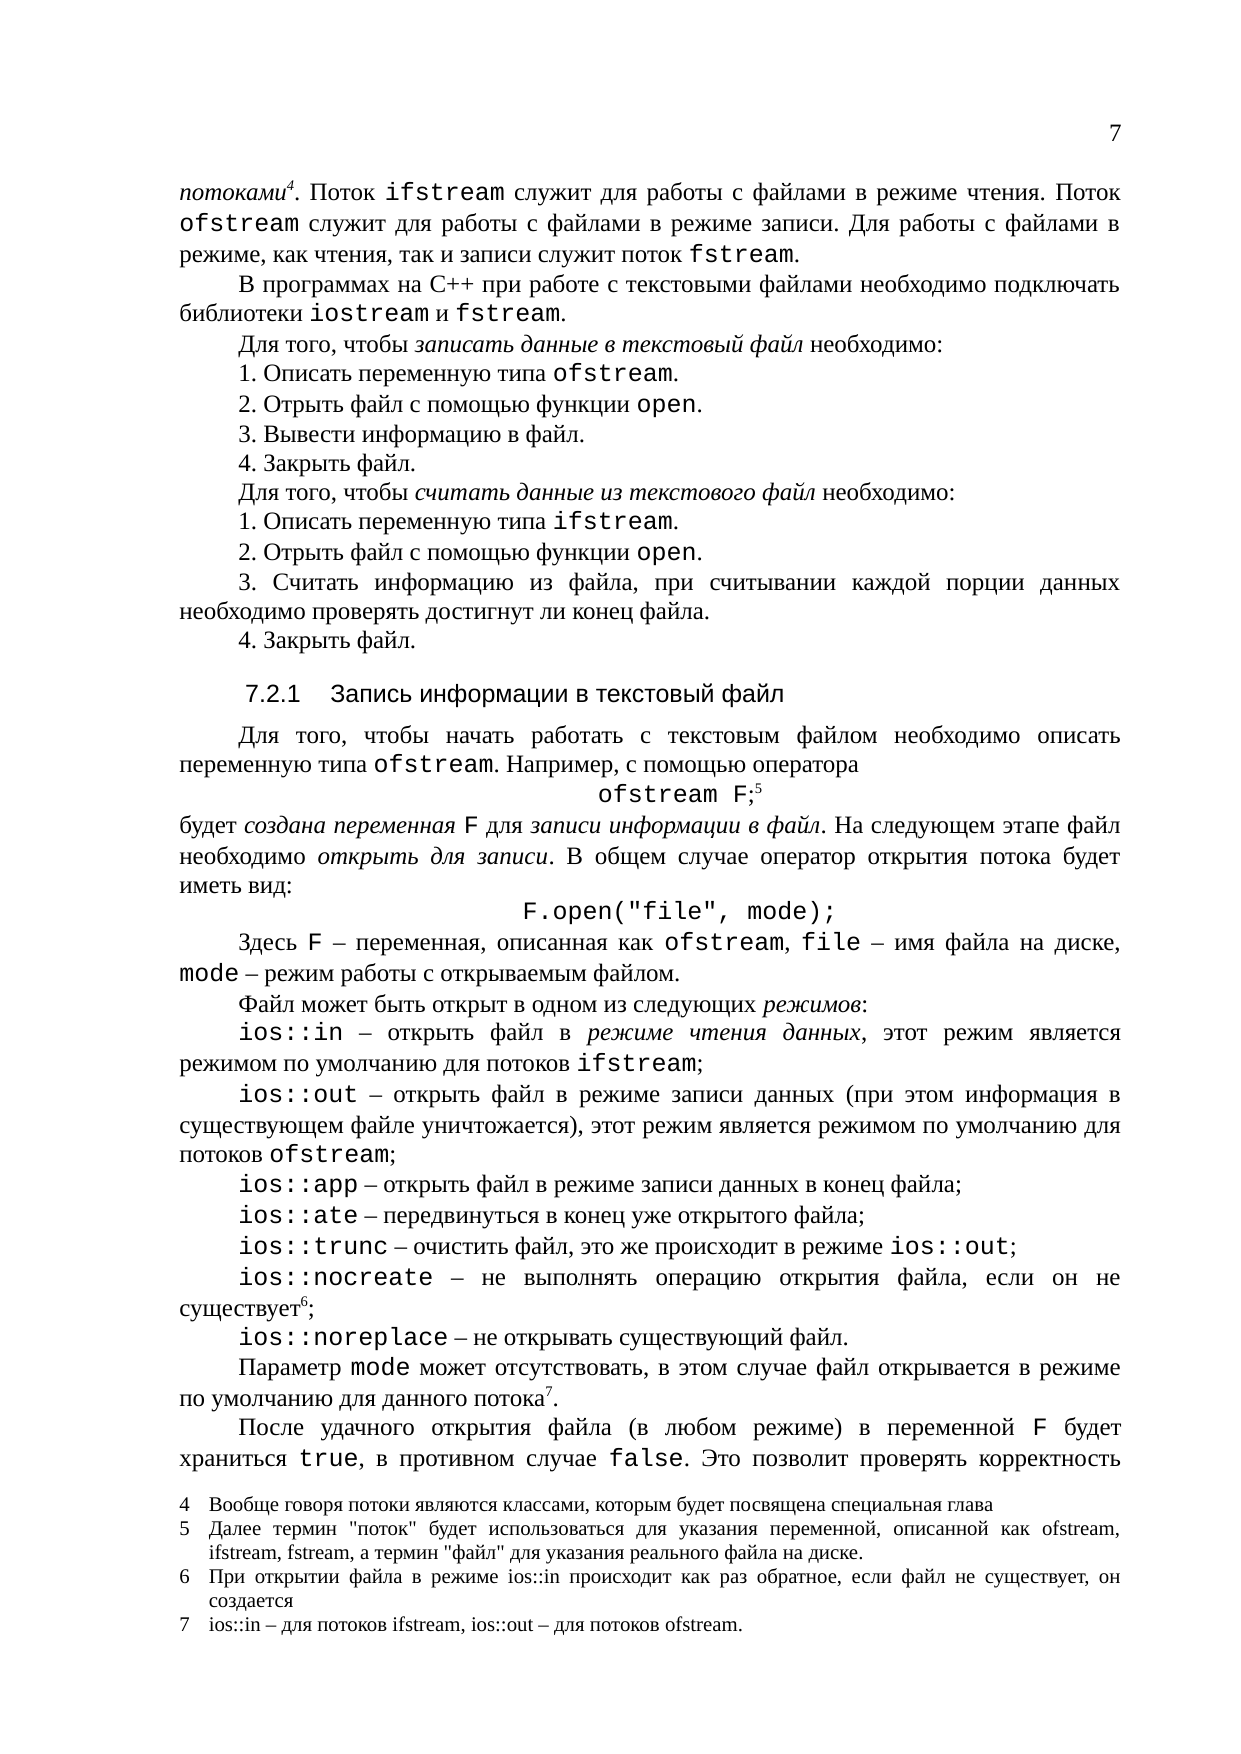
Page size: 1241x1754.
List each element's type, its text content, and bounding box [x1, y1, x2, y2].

text Вообще говоря потоки являются классами, которым будет посвящена специальная глава [179, 1491, 1121, 1516]
text ios::noreplace – не открывать существующий файл. [179, 1322, 1121, 1352]
text 4. Закрыть файл. [179, 448, 1121, 477]
text Далее термин "поток" будет использоваться для указания переменной, описанной как ofstream, ifstream, fstream, а термин "файл" для указания реального файла на диске. [179, 1516, 1121, 1564]
text Для того, чтобы начать работать с текстовым файлом необходимо описать переменную типа ofstream. Например, с помощью оператора [179, 720, 1121, 779]
text 4. Закрыть файл. [179, 625, 1121, 654]
text Для того, чтобы считать данные из текстового файл необходимо: [179, 477, 1121, 506]
text ios::trunc – очистить файл, это же происходит в режиме ios::out; [179, 1231, 1121, 1262]
text Для работы с файлами используются специальные типы данных, называемые потоками. Поток ifstream служит для работы с файлами в режиме чтения. Поток ofstream служит для работы с файлами в режиме записи. Для работы с файлами в режиме, как чтения, так и записи служит поток fstream. [179, 177, 1121, 269]
subtitle Запись информации в текстовый файл [179, 679, 1121, 707]
text ofstream F; [179, 779, 1121, 810]
text ios::ate – передвинуться в конец уже открытого файла; [179, 1200, 1121, 1231]
text ios::app – открыть файл в режиме записи данных в конец файла; [179, 1169, 1121, 1200]
text 2. Отрыть файл с помощью функции open. [179, 537, 1121, 567]
text При открытии файла в режиме ios::in происходит как раз обратное, если файл не существует, он создается [179, 1564, 1121, 1612]
text будет создана переменная F для записи информации в файл. На следующем этапе файл необходимо открыть для записи. В общем случае оператор открытия потока будет иметь вид: [179, 810, 1121, 899]
text 1. Описать переменную типа ofstream. [179, 358, 1121, 389]
text После удачного открытия файла (в любом режиме) в переменной F будет храниться true, в противном случае false. Это позволит проверять корректность [179, 1412, 1121, 1474]
text Здесь F – переменная, описанная как ofstream, file – имя файла на диске, mode – режим работы с открываемым файлом. [179, 927, 1121, 989]
text Параметр mode может отсутствовать, в этом случае файл открывается в режиме по умолчанию для данного потока. [179, 1352, 1121, 1412]
text Файл может быть открыт в одном из следующих режимов: [179, 989, 1121, 1017]
text 2. Отрыть файл с помощью функции open. [179, 389, 1121, 419]
text Для того, чтобы записать данные в текстовый файл необходимо: [179, 329, 1121, 358]
text ios::nocreate – не выполнять операцию открытия файла, если он не существует; [179, 1262, 1121, 1322]
text F.open("file", mode); [179, 899, 1121, 927]
text 3. Считать информацию из файла, при считывании каждой порции данных необходимо проверять достигнут ли конец файла. [179, 567, 1121, 625]
text 3. Вывести информацию в файл. [179, 419, 1121, 448]
text 1. Описать переменную типа ifstream. [179, 506, 1121, 537]
text В программах на C++ при работе с текстовыми файлами необходимо подключать библиотеки iostream и fstream. [179, 269, 1121, 329]
text ios::out – открыть файл в режиме записи данных (при этом информация в существующем файле уничтожается), этот режим является режимом по умолчанию для потоков ofstream; [179, 1079, 1121, 1169]
text ios::in – для потоков ifstream, ios::out – для потоков ofstream. [179, 1612, 1121, 1636]
text ios::in – открыть файл в режиме чтения данных, этот режим является режимом по умолчанию для потоков ifstream; [179, 1017, 1121, 1079]
